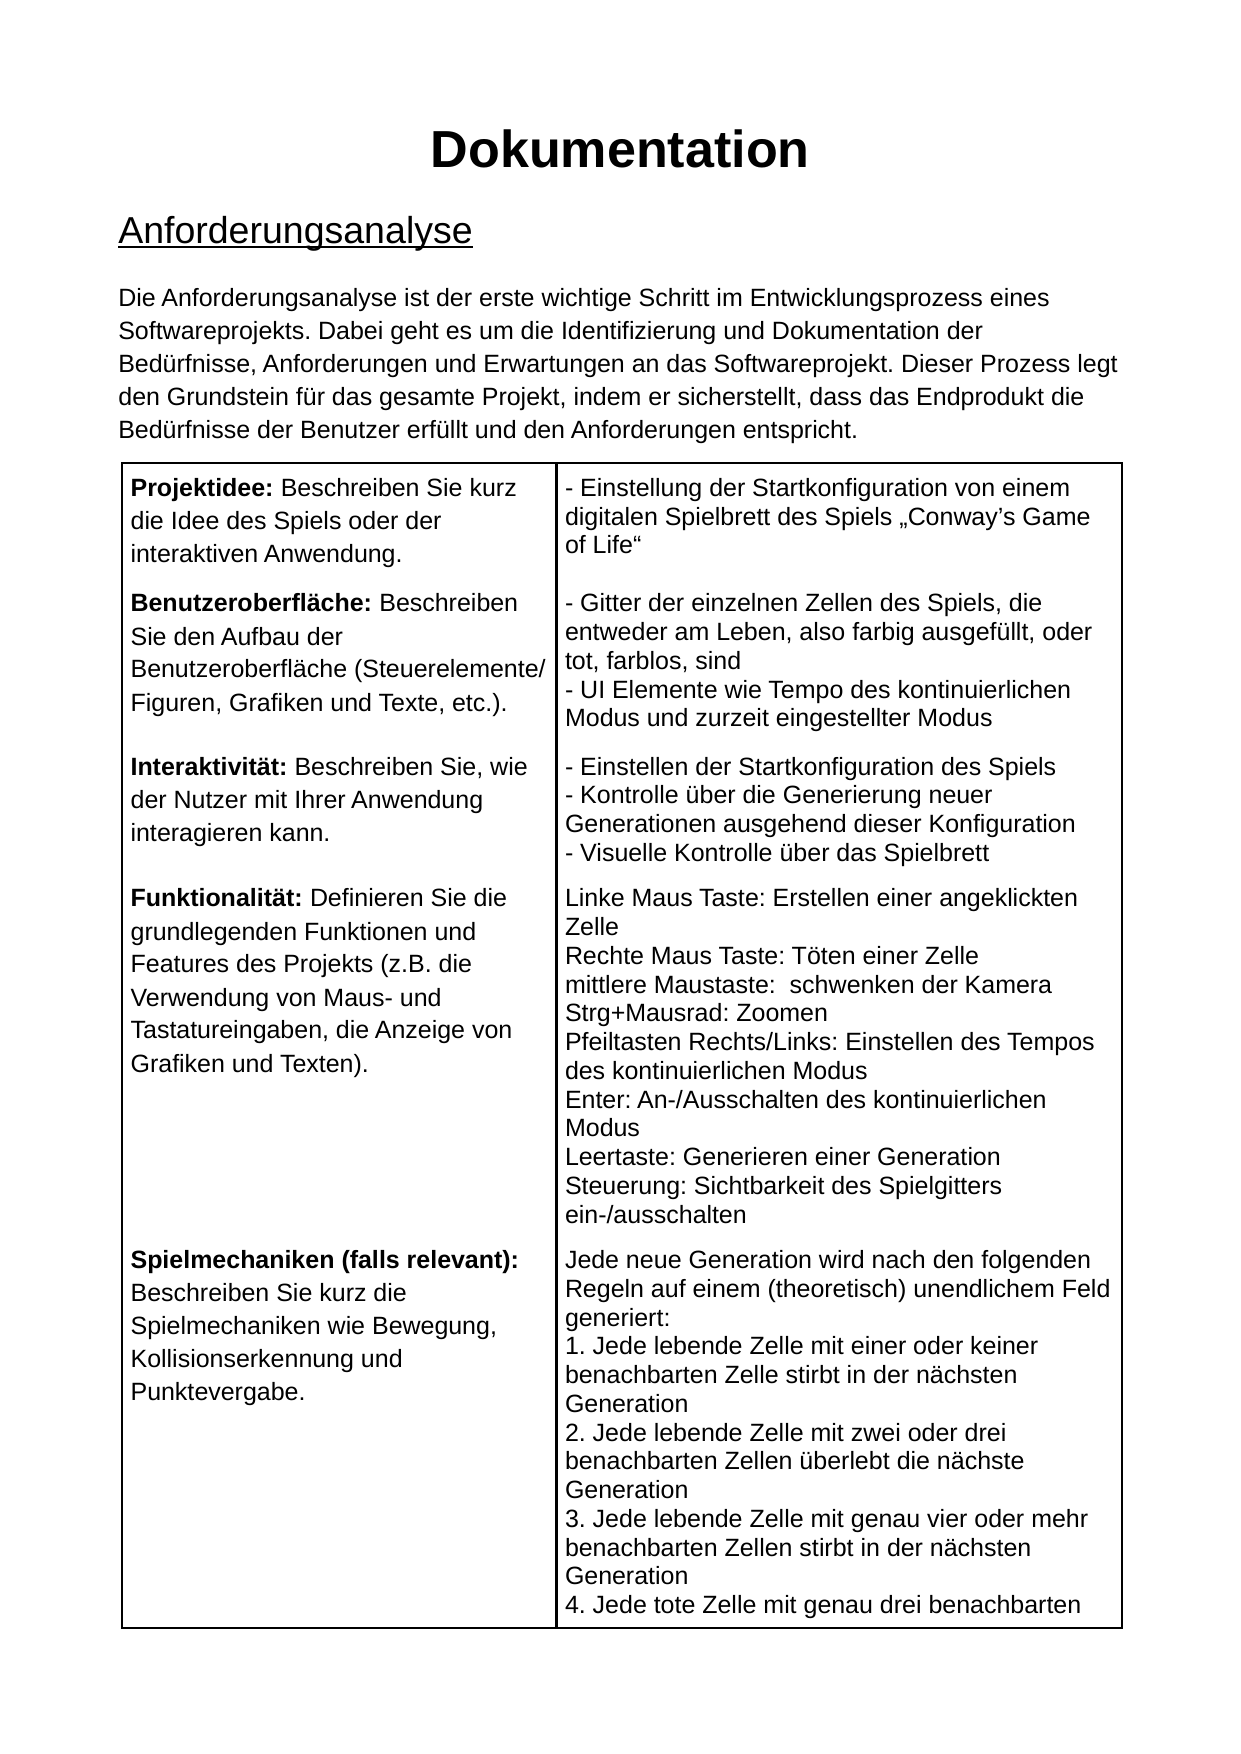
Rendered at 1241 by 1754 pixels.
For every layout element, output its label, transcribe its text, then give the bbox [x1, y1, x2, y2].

table_cell Linke Maus Taste: Erstellen einer angeklickten Zelle Rechte Maus Taste: Töten einer Zelle mittlere Maustaste: schwenken der Kamera Strg+Mausrad: Zoomen Pfeiltasten Rechts/Links: Einstellen des Tempos des kontinuierlichen Modus Enter: An-/Ausschalten des kontinuierlichen Modus Leertaste: Generieren einer Generation Steuerung: Sichtbarkeit des Spielgitters ein-/ausschalten [558, 875, 1121, 1237]
table_cell Interaktivität: Beschreiben Sie, wie der Nutzer mit Ihrer Anwendung interagieren kann. [123, 744, 555, 875]
table_cell Jede neue Generation wird nach den folgenden Regeln auf einem (theoretisch) unendlichem Feld generiert: 1. Jede lebende Zelle mit einer oder keiner benachbarten Zelle stirbt in der nächsten Generation 2. Jede lebende Zelle mit zwei oder drei benachbarten Zellen überlebt die nächste Generation 3. Jede lebende Zelle mit genau vier oder mehr benachbarten Zellen stirbt in der nächsten Generation 4. Jede tote Zelle mit genau drei benachbarten [558, 1237, 1121, 1627]
table_cell Funktionalität: Definieren Sie die grundlegenden Funktionen und Features des Projekts (z.B. die Verwendung von Maus- und Tastatureingaben, die Anzeige von Grafiken und Texten). [123, 875, 555, 1237]
table_cell - Einstellen der Startkonfiguration des Spiels - Kontrolle über die Generierung neuer Generationen ausgehend dieser Konfiguration - Visuelle Kontrolle über das Spielbrett [558, 744, 1121, 875]
text Die Anforderungsanalyse ist der erste wichtige Schritt im Entwicklungsprozess eines Softwareprojekts. Dabei geht es um die Identifizierung und Dokumentation der Bedürfnisse, Anforderungen und Erwartungen an das Softwareprojekt. Dieser Prozess legt den Grundstein für das gesamte Projekt, indem er sicherstellt, dass das Endprodukt die Bedürfnisse der Benutzer erfüllt und den Anforderungen entspricht. [118, 283, 1122, 443]
text Dokumentation [118, 118, 1122, 178]
table_cell - Gitter der einzelnen Zellen des Spiels, die entweder am Leben, also farbig ausgefüllt, oder tot, farblos, sind - UI Elemente wie Tempo des kontinuierlichen Modus und zurzeit eingestellter Modus [558, 580, 1121, 743]
text Anforderungsanalyse [118, 208, 1122, 251]
table_header Projektidee: Beschreiben Sie kurz die Idee des Spiels oder der interaktiven Anwendung. [123, 464, 555, 580]
table_cell Benutzeroberfläche: Beschreiben Sie den Aufbau der Benutzeroberfläche (Steuerelemente/ Figuren, Grafiken und Texte, etc.). [123, 580, 555, 743]
table_cell Spielmechaniken (falls relevant): Beschreiben Sie kurz die Spielmechaniken wie Bewegung, Kollisionserkennung und Punktevergabe. [123, 1237, 555, 1627]
table_header - Einstellung der Startkonfiguration von einem digitalen Spielbrett des Spiels „Conway’s Game of Life“ [558, 464, 1121, 580]
